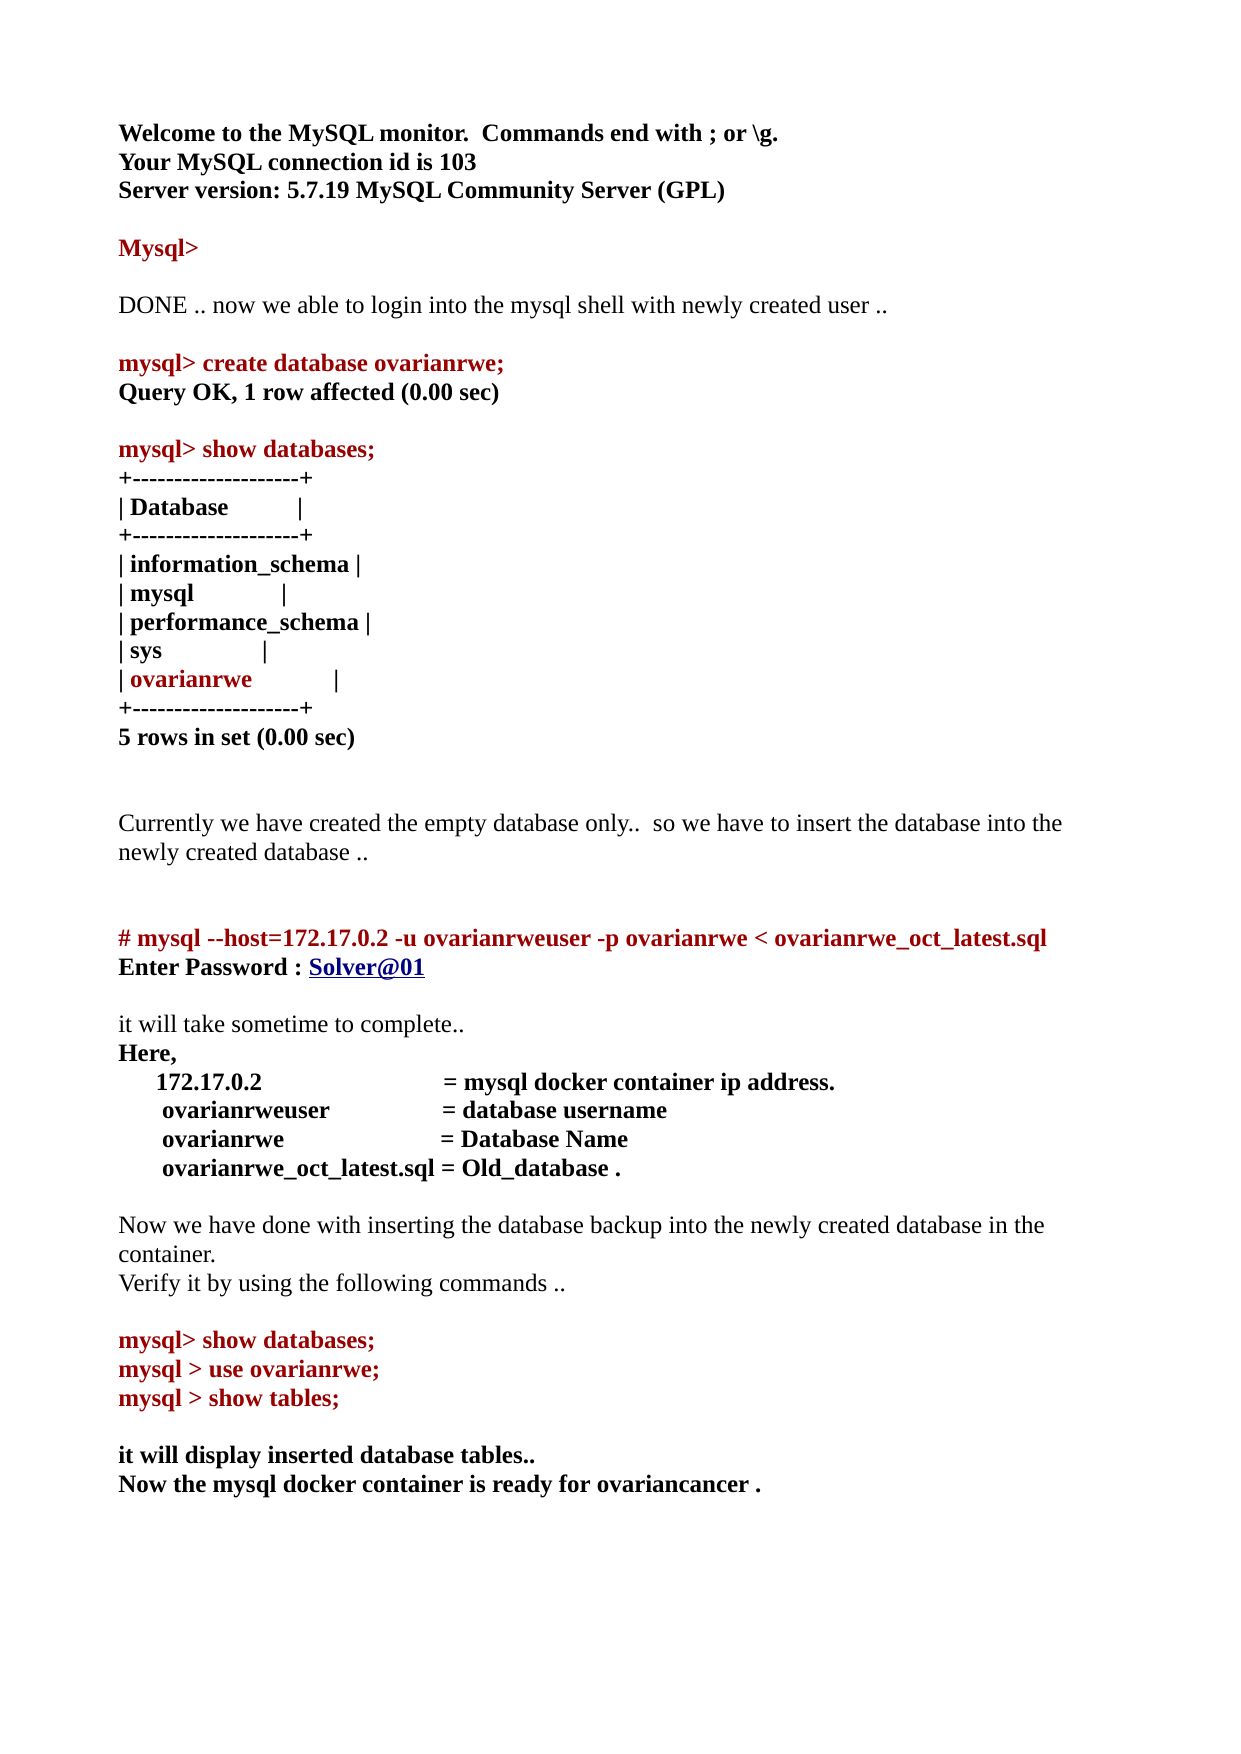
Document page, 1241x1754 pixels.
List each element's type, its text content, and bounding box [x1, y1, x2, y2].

text mysql> show databases; [118, 1326, 1122, 1354]
text Now the mysql docker container is ready for ovariancancer . [118, 1469, 1122, 1498]
text | sys | [118, 636, 1122, 664]
text | mysql | [118, 578, 1122, 607]
text ovarianrweuser = database username [118, 1096, 1122, 1124]
text Server version: 5.7.19 MySQL Community Server (GPL) [118, 176, 1122, 204]
text mysql> create database ovarianrwe; [118, 348, 1122, 377]
text Now we have done with inserting the database backup into the newly created database in the container. [118, 1211, 1122, 1268]
text DONE .. now we able to login into the mysql shell with newly created user .. [118, 291, 1122, 319]
text mysql> show databases; [118, 434, 1122, 463]
text Here, [118, 1038, 1122, 1067]
text Welcome to the MySQL monitor. Commands end with ; or \g. [118, 118, 1122, 147]
text | ovarianrwe | [118, 664, 1122, 693]
text | Database | [118, 492, 1122, 521]
text Your MySQL connection id is 103 [118, 147, 1122, 176]
text it will display inserted database tables.. [118, 1441, 1122, 1469]
text Query OK, 1 row affected (0.00 sec) [118, 377, 1122, 406]
text Currently we have created the empty database only.. so we have to insert the database into the newly created database .. [118, 808, 1122, 866]
text Enter Password : Solver@01 [118, 952, 1122, 981]
text ovarianrwe_oct_latest.sql = Old_database . [118, 1153, 1122, 1182]
text 5 rows in set (0.00 sec) [118, 722, 1122, 751]
text # mysql --host=172.17.0.2 -u ovarianrweuser -p ovarianrwe < ovarianrwe_oct_latest.sql [118, 923, 1122, 952]
text +--------------------+ [118, 521, 1122, 549]
text +--------------------+ [118, 693, 1122, 722]
text it will take sometime to complete.. [118, 1009, 1122, 1038]
text Mysql> [118, 233, 1122, 262]
text mysql > show tables; [118, 1383, 1122, 1412]
text mysql > use ovarianrwe; [118, 1354, 1122, 1383]
text | information_schema | [118, 549, 1122, 578]
text +--------------------+ [118, 463, 1122, 492]
text Verify it by using the following commands .. [118, 1268, 1122, 1297]
text 172.17.0.2 = mysql docker container ip address. [118, 1067, 1122, 1096]
text | performance_schema | [118, 607, 1122, 636]
text ovarianrwe = Database Name [118, 1124, 1122, 1153]
